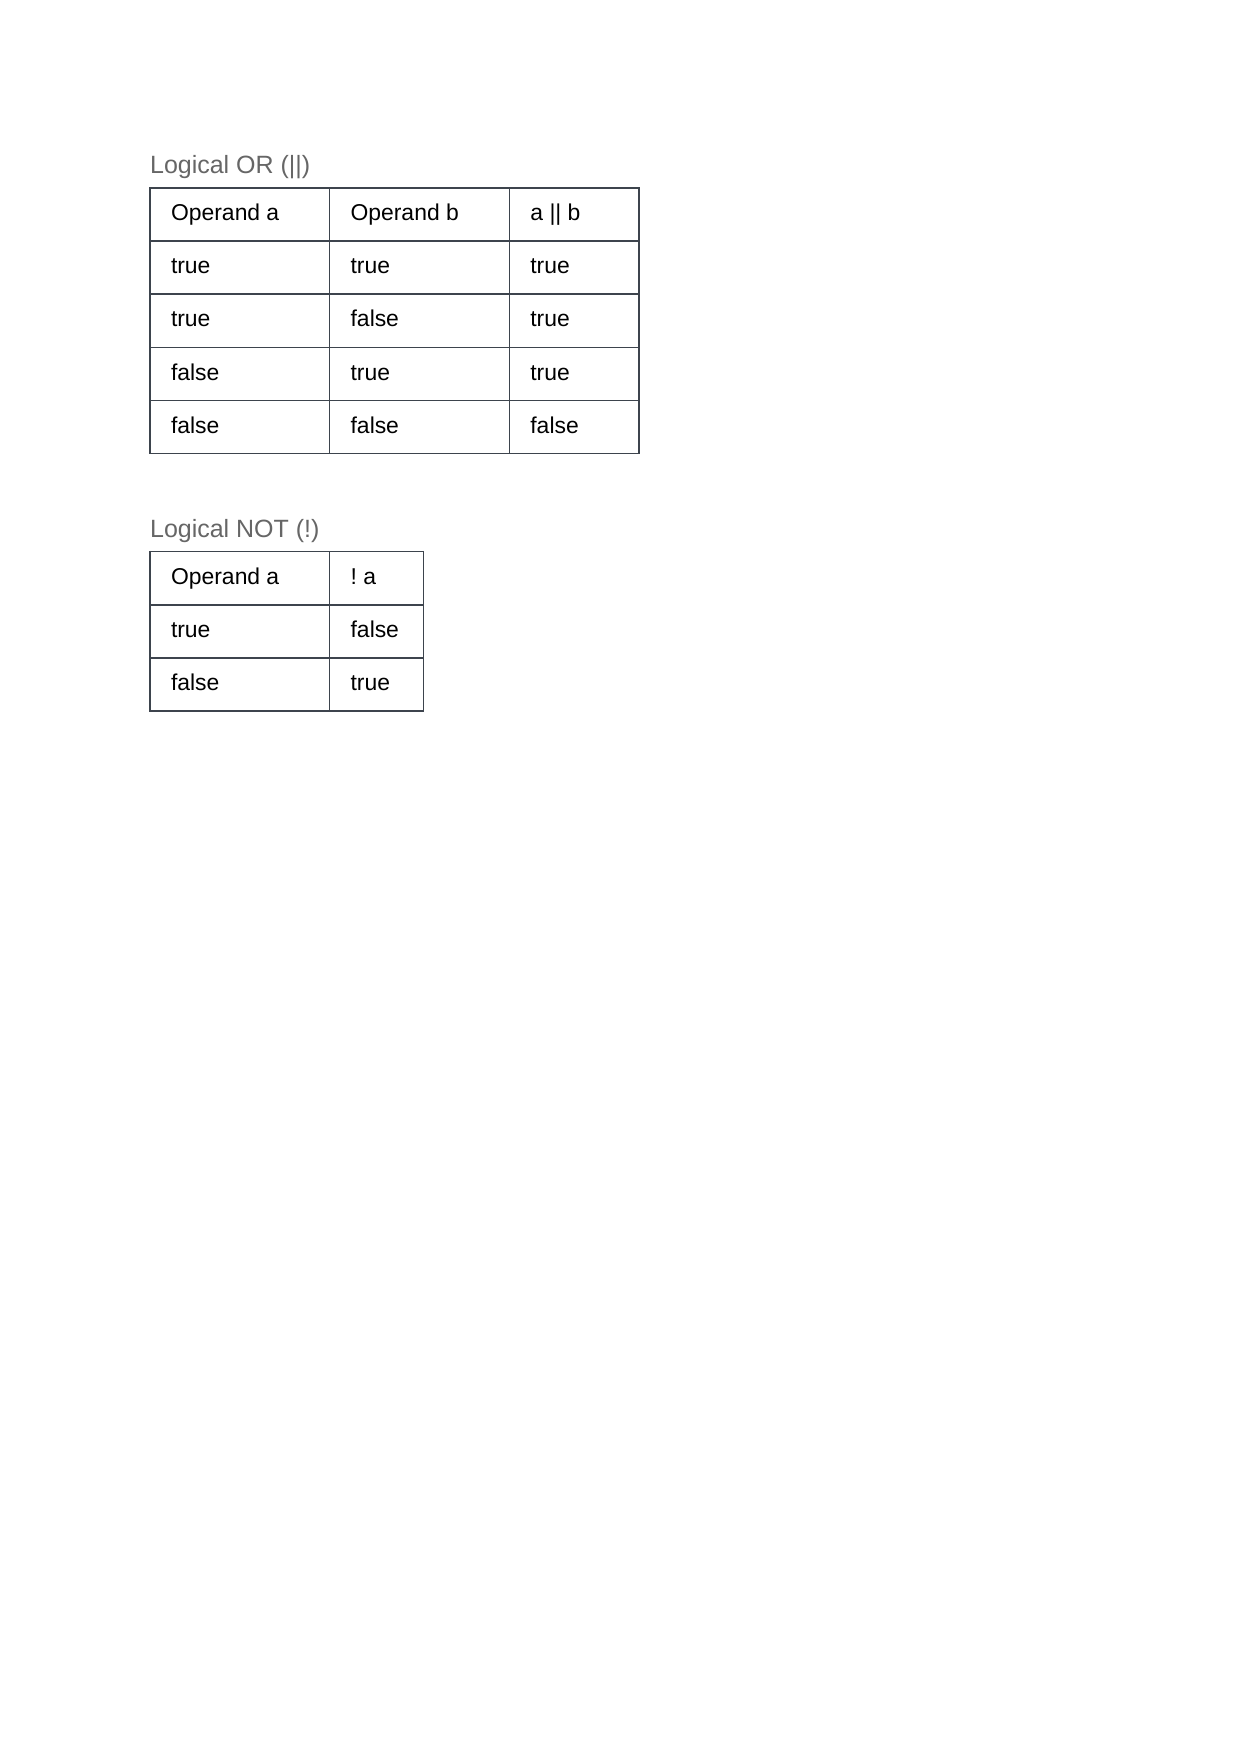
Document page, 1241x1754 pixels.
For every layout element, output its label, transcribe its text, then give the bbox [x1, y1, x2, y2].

table_cell true [151, 606, 329, 657]
table_header Operand a [151, 189, 329, 240]
table_cell true [151, 242, 329, 293]
table_header Operand a [151, 552, 329, 604]
table_cell false [151, 348, 329, 399]
table_header ! a [330, 552, 423, 604]
table_cell true [510, 242, 638, 293]
table_cell false [151, 659, 329, 710]
table_cell false [330, 401, 509, 453]
subtitle Logical OR (||) [150, 150, 1090, 179]
table_cell false [330, 606, 423, 657]
table_cell false [510, 401, 638, 453]
table_cell false [151, 401, 329, 453]
table_cell false [330, 295, 509, 346]
subtitle Logical NOT (!) [150, 514, 1090, 542]
table_cell true [330, 242, 509, 293]
table_cell true [510, 348, 638, 399]
table_cell true [151, 295, 329, 346]
table_header a || b [510, 189, 638, 240]
table_cell true [510, 295, 638, 346]
table_cell true [330, 659, 423, 710]
table_cell true [330, 348, 509, 399]
table_header Operand b [330, 189, 509, 240]
